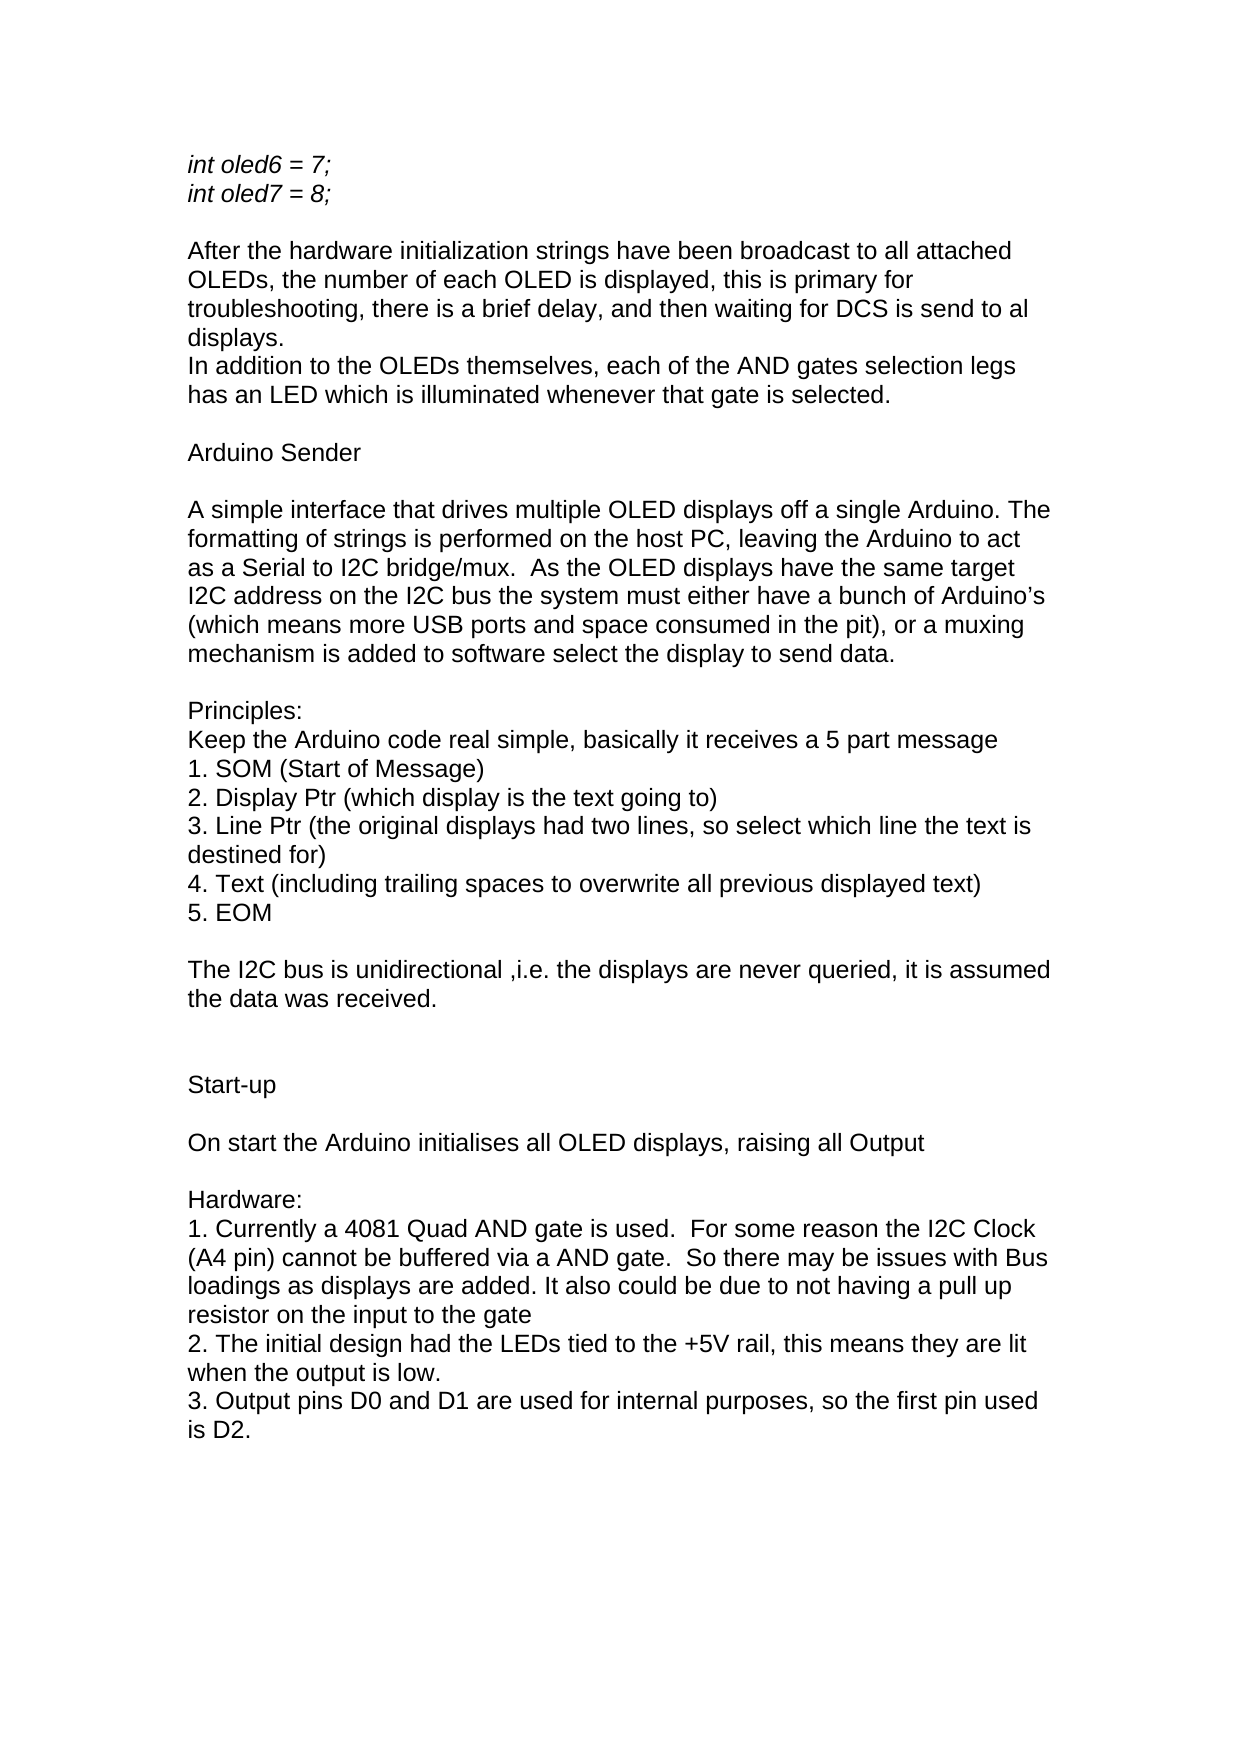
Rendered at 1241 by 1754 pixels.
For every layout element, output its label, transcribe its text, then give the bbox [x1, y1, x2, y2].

text Hardware: [187, 1185, 1053, 1214]
text On start the Arduino initialises all OLED displays, raising all Output [187, 1127, 1053, 1156]
text int oled7 = 8; [187, 179, 1053, 207]
text After the hardware initialization strings have been broadcast to all attached OLEDs, the number of each OLED is displayed, this is primary for troubleshooting, there is a brief delay, and then waiting for DCS is send to al displays. [187, 236, 1053, 351]
text Principles: [187, 696, 1053, 725]
text 3. Line Ptr (the original displays had two lines, so select which line the text is destined for) [187, 811, 1053, 869]
text 1. SOM (Start of Message) [187, 754, 1053, 782]
text 3. Output pins D0 and D1 are used for internal purposes, so the first pin used is D2. [187, 1386, 1053, 1444]
text The I2C bus is unidirectional ,i.e. the displays are never queried, it is assumed the data was received. [187, 955, 1053, 1012]
text 4. Text (including trailing spaces to overwrite all previous displayed text) [187, 869, 1053, 897]
text In addition to the OLEDs themselves, each of the AND gates selection legs has an LED which is illuminated whenever that gate is selected. [187, 351, 1053, 409]
text 2. Display Ptr (which display is the text going to) [187, 782, 1053, 811]
text 1. Currently a 4081 Quad AND gate is used. For some reason the I2C Clock (A4 pin) cannot be buffered via a AND gate. So there may be issues with Bus loadings as displays are added. It also could be due to not having a pull up resistor on the input to the gate [187, 1214, 1053, 1329]
text Start-up [187, 1070, 1053, 1099]
text A simple interface that drives multiple OLED displays off a single Arduino. The formatting of strings is performed on the host PC, leaving the Arduino to act as a Serial to I2C bridge/mux. As the OLED displays have the same target I2C address on the I2C bus the system must either have a bunch of Arduino’s (which means more USB ports and space consumed in the pit), or a muxing mechanism is added to software select the display to send data. [187, 495, 1053, 667]
text 5. EOM [187, 897, 1053, 926]
text Keep the Arduino code real simple, basically it receives a 5 part message [187, 725, 1053, 754]
text int oled6 = 7; [187, 150, 1053, 179]
text Arduino Sender [187, 437, 1053, 466]
text 2. The initial design had the LEDs tied to the +5V rail, this means they are lit when the output is low. [187, 1329, 1053, 1386]
